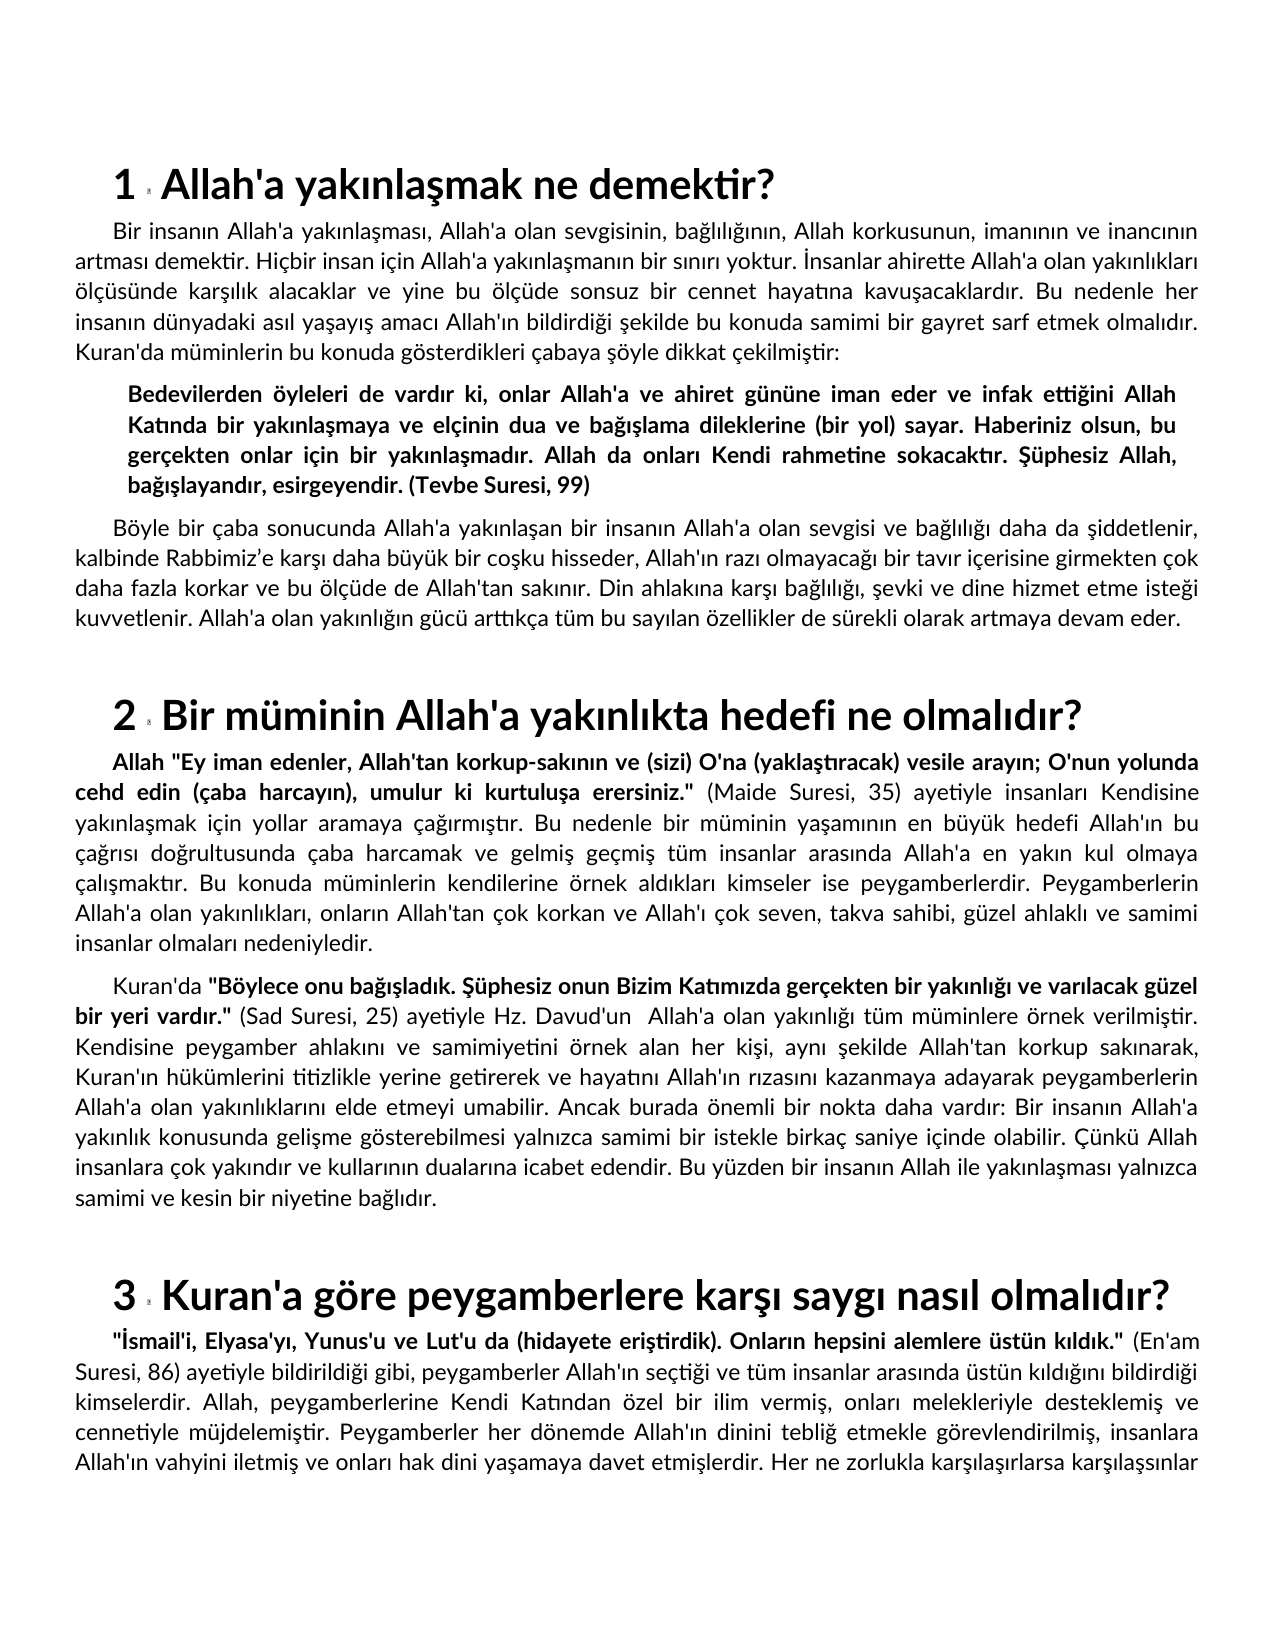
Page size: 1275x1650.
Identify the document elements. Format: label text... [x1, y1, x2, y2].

subtitle 3  Kuran'a göre peygamberlere karşı saygı nasıl olmalıdır? [112, 1269, 1200, 1319]
text Kuran'da "Böylece onu bağışladık. Şüphesiz onun Bizim Katımızda gerçekten bir yakınlığı ve varılacak güzel bir yeri vardır." (Sad Suresi, 25) ayetiyle Hz. Davud'un Allah'a olan yakınlığı tüm müminlere örnek verilmiştir. Kendisine peygamber ahlakını ve samimiyetini örnek alan her kişi, aynı şekilde Allah'tan korkup sakınarak, Kuran'ın hükümlerini titizlikle yerine getirerek ve hayatını Allah'ın rızasını kazanmaya adayarak peygamberlerin Allah'a olan yakınlıklarını elde etmeyi umabilir. Ancak burada önemli bir nokta daha vardır: Bir insanın Allah'a yakınlık konusunda gelişme gösterebilmesi yalnızca samimi bir istekle birkaç saniye içinde olabilir. Çünkü Allah insanlara çok yakındır ve kullarının dualarına icabet edendir. Bu yüzden bir insanın Allah ile yakınlaşması yalnızca samimi ve kesin bir niyetine bağlıdır. [75, 972, 1200, 1211]
text Allah "Ey iman edenler, Allah'tan korkup-sakının ve (sizi) O'na (yaklaştıracak) vesile arayın; O'nun yolunda cehd edin (çaba harcayın), umulur ki kurtuluşa erersiniz." (Maide Suresi, 35) ayetiyle insanları Kendisine yakınlaşmak için yollar aramaya çağırmıştır. Bu nedenle bir müminin yaşamının en büyük hedefi Allah'ın bu çağrısı doğrultusunda çaba harcamak ve gelmiş geçmiş tüm insanlar arasında Allah'a en yakın kul olmaya çalışmaktır. Bu konuda müminlerin kendilerine örnek aldıkları kimseler ise peygamberlerdir. Peygamberlerin Allah'a olan yakınlıkları, onların Allah'tan çok korkan ve Allah'ı çok seven, takva sahibi, güzel ahlaklı ve samimi insanlar olmaları nedeniyledir. [75, 748, 1200, 957]
text Böyle bir çaba sonucunda Allah'a yakınlaşan bir insanın Allah'a olan sevgisi ve bağlılığı daha da şiddetlenir, kalbinde Rabbimiz’e karşı daha büyük bir coşku hisseder, Allah'ın razı olmayacağı bir tavır içerisine girmekten çok daha fazla korkar ve bu ölçüde de Allah'tan sakınır. Din ahlakına karşı bağlılığı, şevki ve dine hizmet etme isteği kuvvetlenir. Allah'a olan yakınlığın gücü arttıkça tüm bu sayılan özellikler de sürekli olarak artmaya devam eder. [75, 513, 1200, 632]
text "İsmail'i, Elyasa'yı, Yunus'u ve Lut'u da (hidayete eriştirdik). Onların hepsini alemlere üstün kıldık." (En'am Suresi, 86) ayetiyle bildirildiği gibi, peygamberler Allah'ın seçtiği ve tüm insanlar arasında üstün kıldığını bildirdiği kimselerdir. Allah, peygamberlerine Kendi Katından özel bir ilim vermiş, onları melekleriyle desteklemiş ve cennetiyle müjdelemiştir. Peygamberler her dönemde Allah'ın dinini tebliğ etmekle görevlendirilmiş, insanlara Allah'ın vahyini iletmiş ve onları hak dini yaşamaya davet etmişlerdir. Her ne zorlukla karşılaşırlarsa karşılaşsınlar [75, 1327, 1200, 1475]
subtitle 1  Allah'a yakınlaşmak ne demektir? [112, 158, 1200, 208]
text Bedevilerden öyleleri de vardır ki, onlar Allah'a ve ahiret gününe iman eder ve infak ettiğini Allah Katında bir yakınlaşmaya ve elçinin dua ve bağışlama dileklerine (bir yol) sayar. Haberiniz olsun, bu gerçekten onlar için bir yakınlaşmadır. Allah da onları Kendi rahmetine sokacaktır. Şüphesiz Allah, bağışlayandır, esirgeyendir. (Tevbe Suresi, 99) [127, 380, 1177, 498]
text Bir insanın Allah'a yakınlaşması, Allah'a olan sevgisinin, bağlılığının, Allah korkusunun, imanının ve inancının artması demektir. Hiçbir insan için Allah'a yakınlaşmanın bir sınırı yoktur. İnsanlar ahirette Allah'a olan yakınlıkları ölçüsünde karşılık alacaklar ve yine bu ölçüde sonsuz bir cennet hayatına kavuşacaklardır. Bu nedenle her insanın dünyadaki asıl yaşayış amacı Allah'ın bildirdiği şekilde bu konuda samimi bir gayret sarf etmek olmalıdır. Kuran'da müminlerin bu konuda gösterdikleri çabaya şöyle dikkat çekilmiştir: [75, 217, 1200, 365]
subtitle 2  Bir müminin Allah'a yakınlıkta hedefi ne olmalıdır? [112, 689, 1200, 739]
